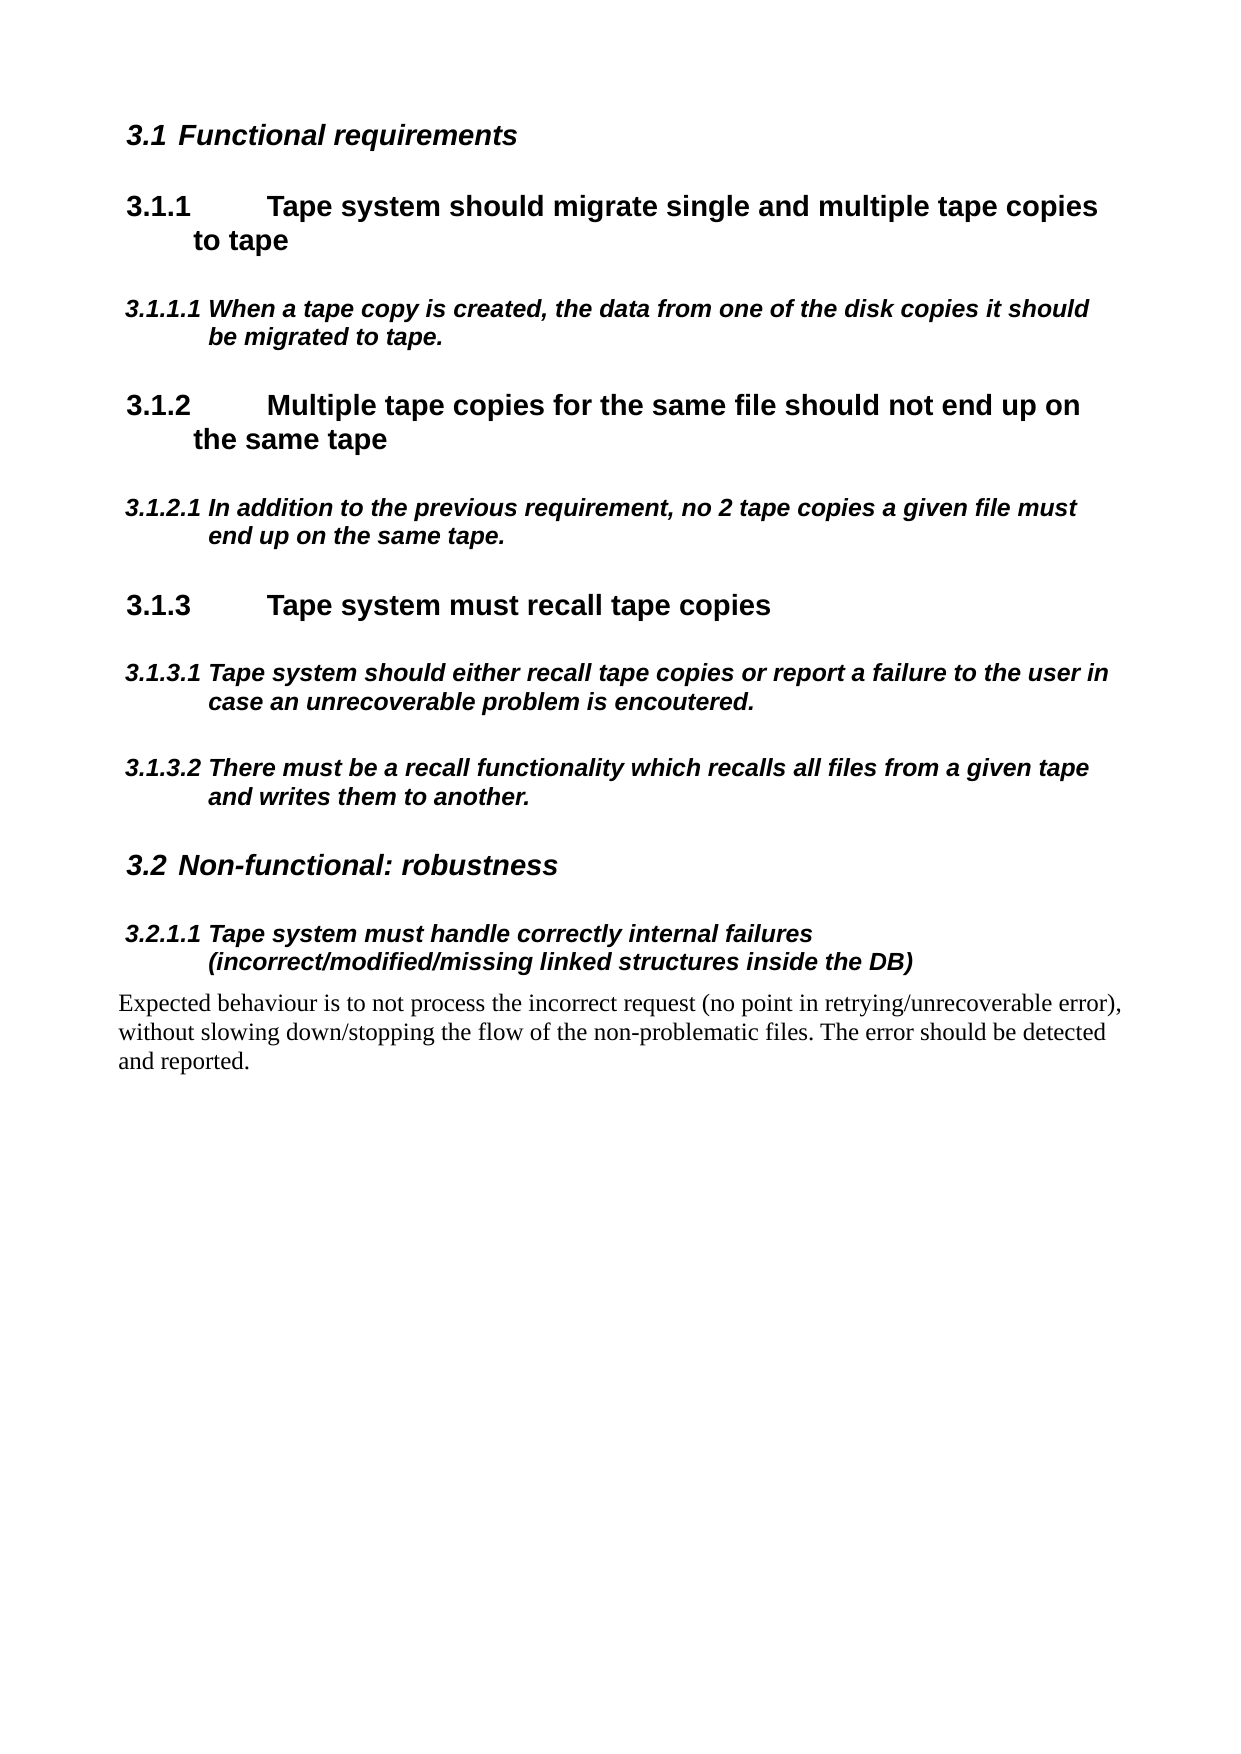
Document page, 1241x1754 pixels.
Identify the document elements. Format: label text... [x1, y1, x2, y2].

subtitle Functional requirements [118, 118, 1122, 152]
subtitle Multiple tape copies for the same file should not end up on the same tape [118, 388, 1122, 455]
subtitle In addition to the previous requirement, no 2 tape copies a given file must end up on the same tape. [118, 493, 1122, 550]
subtitle Tape system should either recall tape copies or report a failure to the user in case an unrecoverable problem is encoutered. [118, 658, 1122, 716]
subtitle Tape system must recall tape copies [118, 587, 1122, 621]
subtitle Tape system must handle correctly internal failures (incorrect/modified/missing linked structures inside the DB) [118, 919, 1122, 976]
subtitle There must be a recall functionality which recalls all files from a given tape and writes them to another. [118, 753, 1122, 810]
subtitle When a tape copy is created, the data from one of the disk copies it should be migrated to tape. [118, 294, 1122, 351]
subtitle Tape system should migrate single and multiple tape copies to tape [118, 189, 1122, 256]
subtitle Non-functional: robustness [118, 848, 1122, 881]
text Expected behaviour is to not process the incorrect request (no point in retrying/unrecoverable error), without slowing down/stopping the flow of the non-problematic files. The error should be detected and reported. [118, 988, 1122, 1074]
